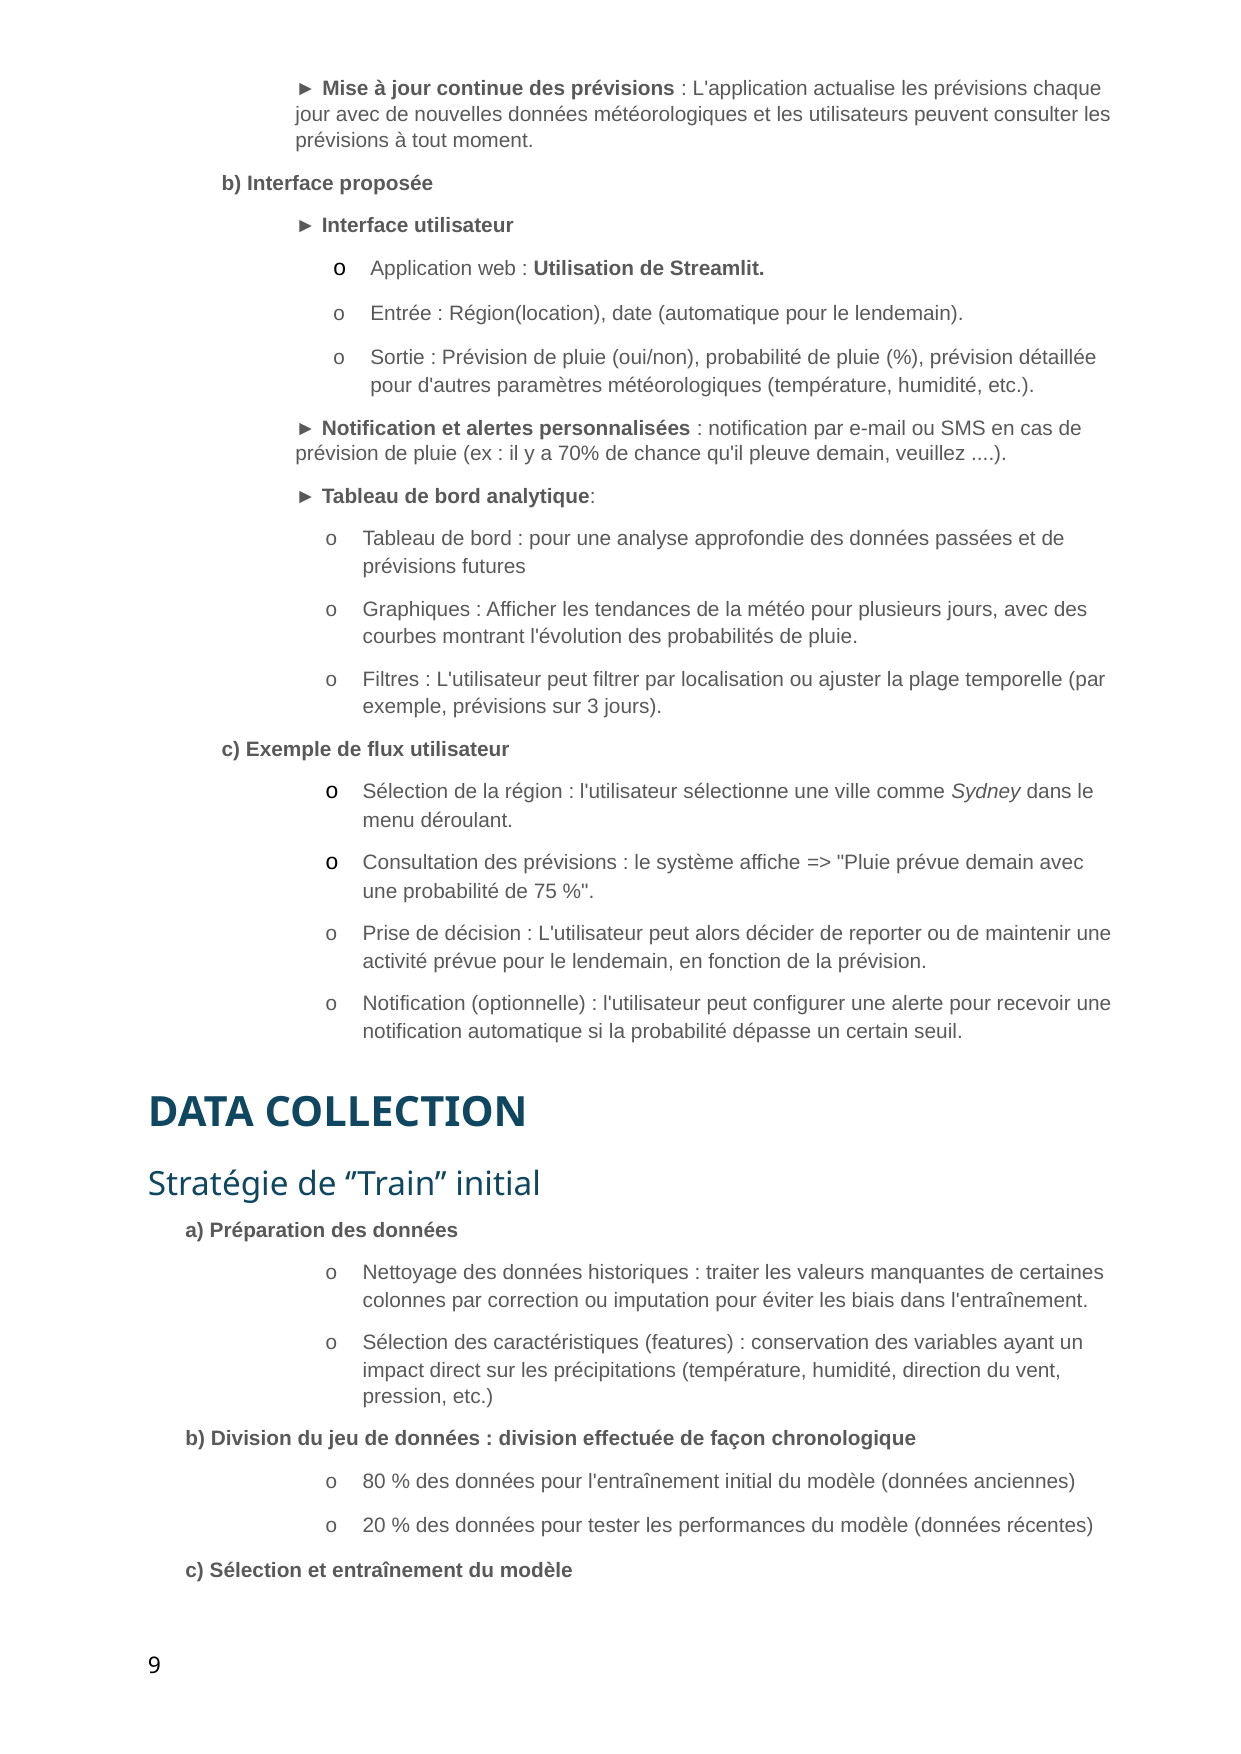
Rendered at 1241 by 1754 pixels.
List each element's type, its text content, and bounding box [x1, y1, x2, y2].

text c) Exemple de flux utilisateur [148, 737, 1122, 761]
list Sortie : Prévision de pluie (oui/non), probabilité de pluie (%), prévision détaillée pour d'autres paramètres météorologiques (température, humidité, etc.). [333, 345, 1122, 397]
text c) Sélection et entraînement du modèle [148, 1558, 1122, 1582]
text ► Tableau de bord analytique: [221, 484, 1122, 508]
text ► Interface utilisateur [221, 213, 1122, 237]
text ► Mise à jour continue des prévisions : L'application actualise les prévisions chaque jour avec de nouvelles données météorologiques et les utilisateurs peuvent consulter les prévisions à tout moment. [295, 74, 1122, 152]
text b) Interface proposée [148, 170, 1122, 194]
list Graphiques : Afficher les tendances de la météo pour plusieurs jours, avec des courbes montrant l'évolution des probabilités de pluie. [325, 596, 1122, 648]
list Notification (optionnelle) : l'utilisateur peut configurer une alerte pour recevoir une notification automatique si la probabilité dépasse un certain seuil. [325, 991, 1122, 1043]
list Application web : Utilisation de Streamlit. [333, 255, 1122, 282]
list Sélection de la région : l'utilisateur sélectionne une ville comme Sydney dans le menu déroulant. [325, 779, 1122, 832]
text b) Division du jeu de données : division effectuée de façon chronologique [148, 1426, 1122, 1450]
list Filtres : L'utilisateur peut filtrer par localisation ou ajuster la plage temporelle (par exemple, prévisions sur 3 jours). [325, 667, 1122, 718]
list Nettoyage des données historiques : traiter les valeurs manquantes de certaines colonnes par correction ou imputation pour éviter les biais dans l'entraînement. [325, 1260, 1122, 1312]
list 80 % des données pour l'entraînement initial du modèle (données anciennes) [325, 1469, 1122, 1494]
subtitle Stratégie de ‘’Train’’ initial [148, 1160, 1122, 1206]
list Consultation des prévisions : le système affiche => "Pluie prévue demain avec une probabilité de 75 %". [325, 850, 1122, 902]
list 20 % des données pour tester les performances du modèle (données récentes) [325, 1513, 1122, 1539]
list Tableau de bord : pour une analyse approfondie des données passées et de prévisions futures [325, 526, 1122, 578]
subtitle DATA COLLECTION [148, 1082, 1122, 1139]
list Entrée : Région(location), date (automatique pour le lendemain). [333, 301, 1122, 326]
list Sélection des caractéristiques (features) : conservation des variables ayant un impact direct sur les précipitations (température, humidité, direction du vent, pression, etc.) [325, 1330, 1122, 1408]
list Prise de décision : L'utilisateur peut alors décider de reporter ou de maintenir une activité prévue pour le lendemain, en fonction de la prévision. [325, 921, 1122, 973]
text ► Notification et alertes personnalisées : notification par e-mail ou SMS en cas de prévision de pluie (ex : il y a 70% de chance qu'il pleuve demain, veuillez ....). [295, 415, 1122, 465]
text a) Préparation des données [148, 1217, 1122, 1241]
